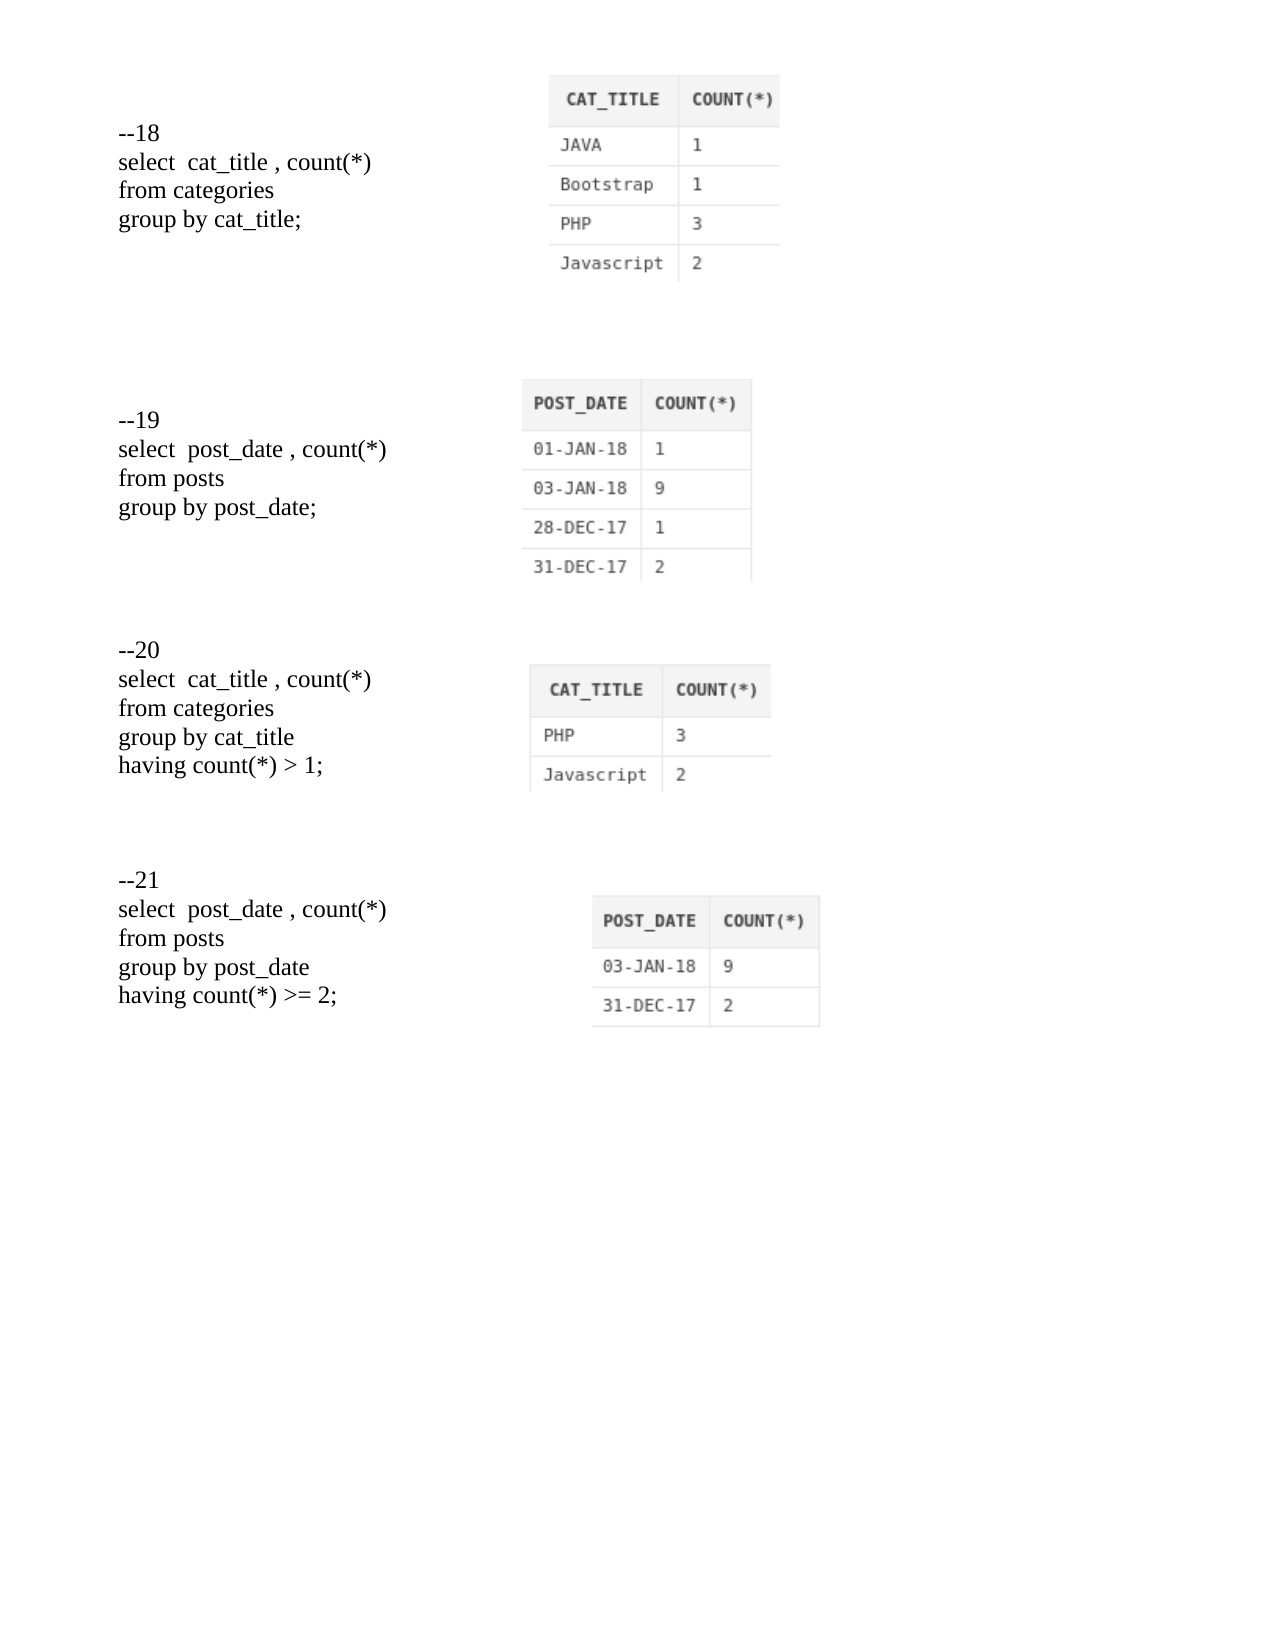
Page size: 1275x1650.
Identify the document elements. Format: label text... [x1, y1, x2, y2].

text from categories [118, 693, 528, 722]
text having count(*) > 1; [118, 751, 528, 779]
picture [592, 891, 822, 1029]
text [754, 463, 1157, 492]
text select cat_title , count(*) [118, 147, 548, 176]
text [822, 894, 1157, 923]
text from categories [118, 176, 548, 204]
text [822, 952, 1157, 981]
text from posts [118, 463, 521, 492]
text select post_date , count(*) [118, 434, 521, 463]
text [780, 176, 1157, 204]
text group by post_date; [118, 492, 521, 521]
text select cat_title , count(*) [118, 664, 528, 693]
text group by cat_title [118, 722, 528, 751]
text from posts [118, 923, 592, 952]
text [754, 434, 1157, 463]
picture [528, 663, 772, 792]
text --21 [118, 866, 1157, 894]
picture [548, 75, 780, 282]
text [772, 693, 1157, 722]
text [780, 147, 1157, 176]
text [822, 923, 1157, 952]
text --20 [118, 636, 1157, 664]
text [822, 981, 1157, 1009]
text [780, 204, 1157, 233]
text --18 [118, 118, 548, 147]
text [772, 751, 1157, 779]
text having count(*) >= 2; [118, 981, 592, 1009]
text group by cat_title; [118, 204, 548, 233]
text --19 [118, 406, 521, 434]
text select post_date , count(*) [118, 894, 592, 923]
text [772, 664, 1157, 693]
text [754, 406, 1157, 434]
text [772, 722, 1157, 751]
picture [521, 379, 754, 581]
text [754, 492, 1157, 521]
text [780, 118, 1157, 147]
text group by post_date [118, 952, 592, 981]
